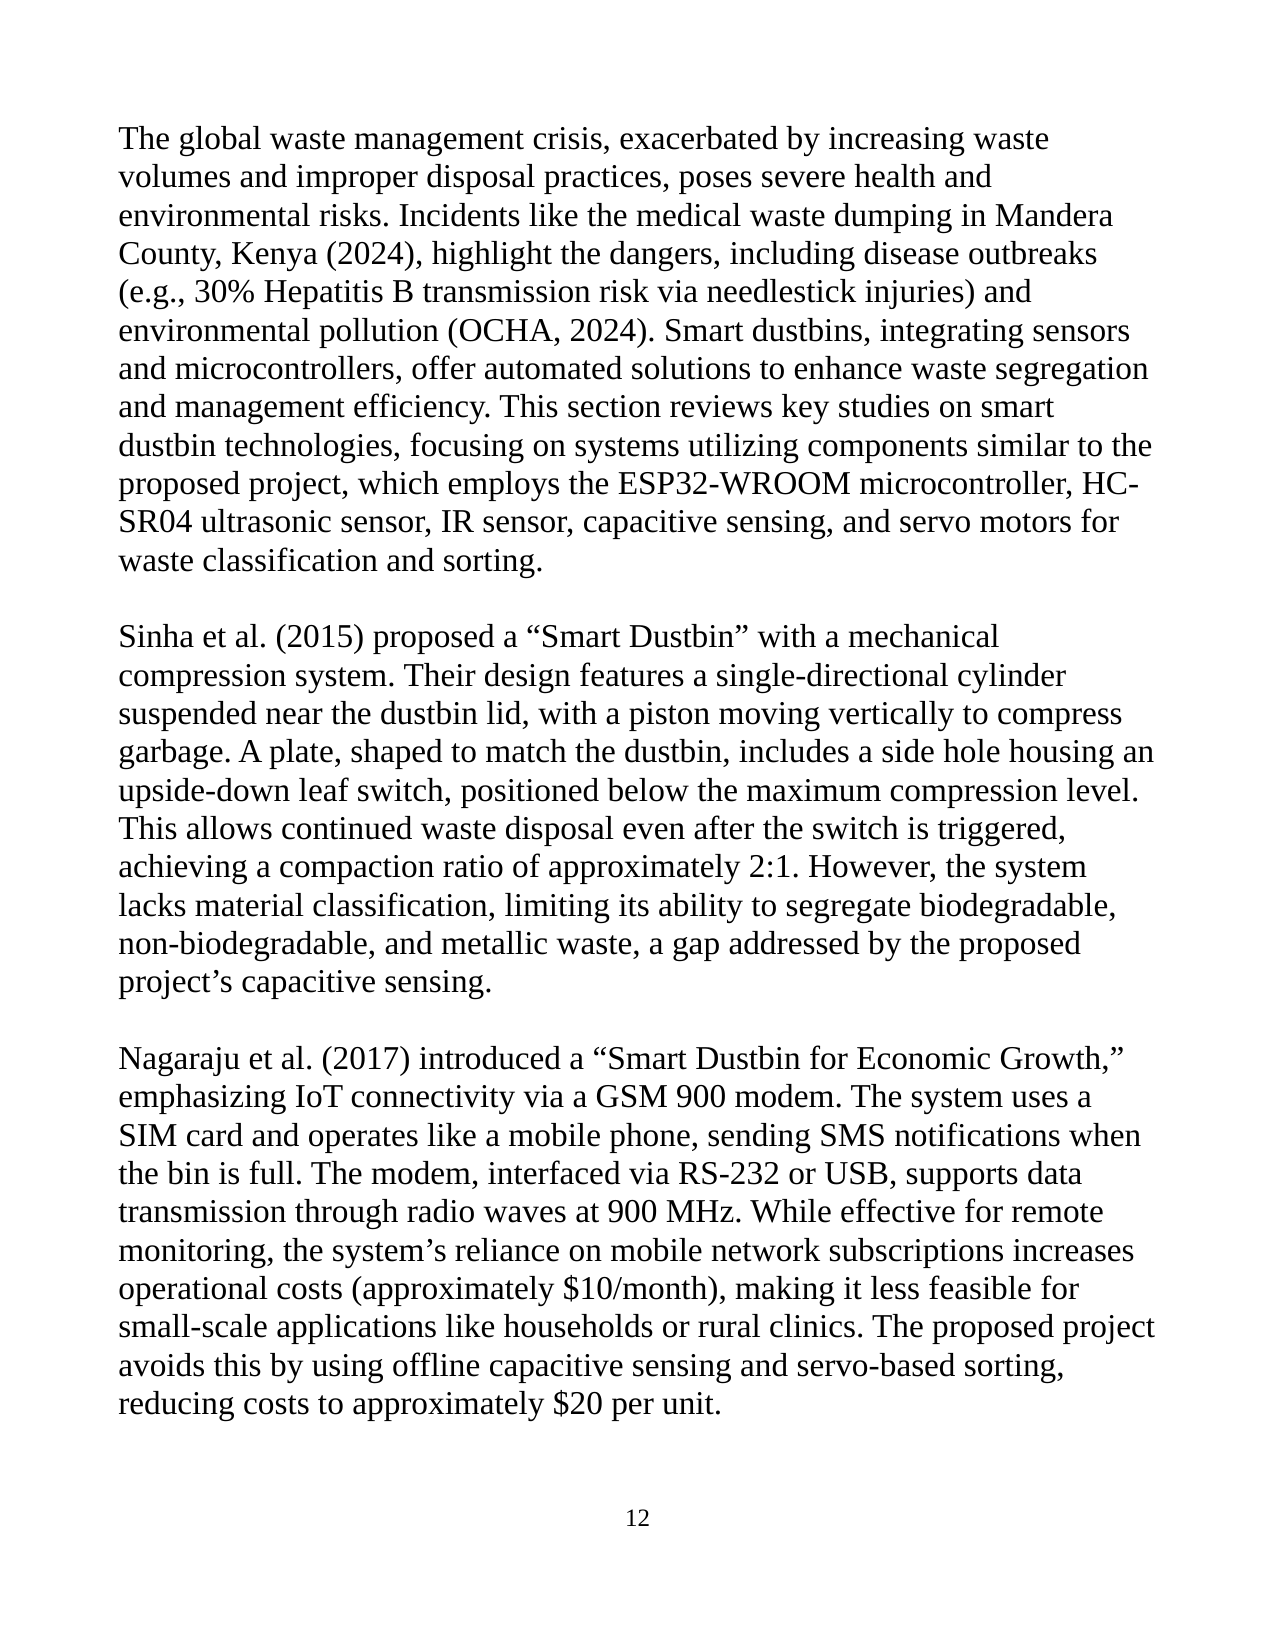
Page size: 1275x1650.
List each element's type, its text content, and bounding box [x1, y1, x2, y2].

text The global waste management crisis, exacerbated by increasing waste volumes and improper disposal practices, poses severe health and environmental risks. Incidents like the medical waste dumping in Mandera County, Kenya (2024), highlight the dangers, including disease outbreaks (e.g., 30% Hepatitis B transmission risk via needlestick injuries) and environmental pollution (OCHA, 2024). Smart dustbins, integrating sensors and microcontrollers, offer automated solutions to enhance waste segregation and management efficiency. This section reviews key studies on smart dustbin technologies, focusing on systems utilizing components similar to the proposed project, which employs the ESP32-WROOM microcontroller, HC-SR04 ultrasonic sensor, IR sensor, capacitive sensing, and servo motors for waste classification and sorting. [118, 118, 1157, 578]
text Sinha et al. (2015) proposed a “Smart Dustbin” with a mechanical compression system. Their design features a single-directional cylinder suspended near the dustbin lid, with a piston moving vertically to compress garbage. A plate, shaped to match the dustbin, includes a side hole housing an upside-down leaf switch, positioned below the maximum compression level. This allows continued waste disposal even after the switch is triggered, achieving a compaction ratio of approximately 2:1. However, the system lacks material classification, limiting its ability to segregate biodegradable, non-biodegradable, and metallic waste, a gap addressed by the proposed project’s capacitive sensing. [118, 616, 1157, 1000]
text Nagaraju et al. (2017) introduced a “Smart Dustbin for Economic Growth,” emphasizing IoT connectivity via a GSM 900 modem. The system uses a SIM card and operates like a mobile phone, sending SMS notifications when the bin is full. The modem, interfaced via RS-232 or USB, supports data transmission through radio waves at 900 MHz. While effective for remote monitoring, the system’s reliance on mobile network subscriptions increases operational costs (approximately $10/month), making it less feasible for small-scale applications like households or rural clinics. The proposed project avoids this by using offline capacitive sensing and servo-based sorting, reducing costs to approximately $20 per unit. [118, 1038, 1157, 1421]
